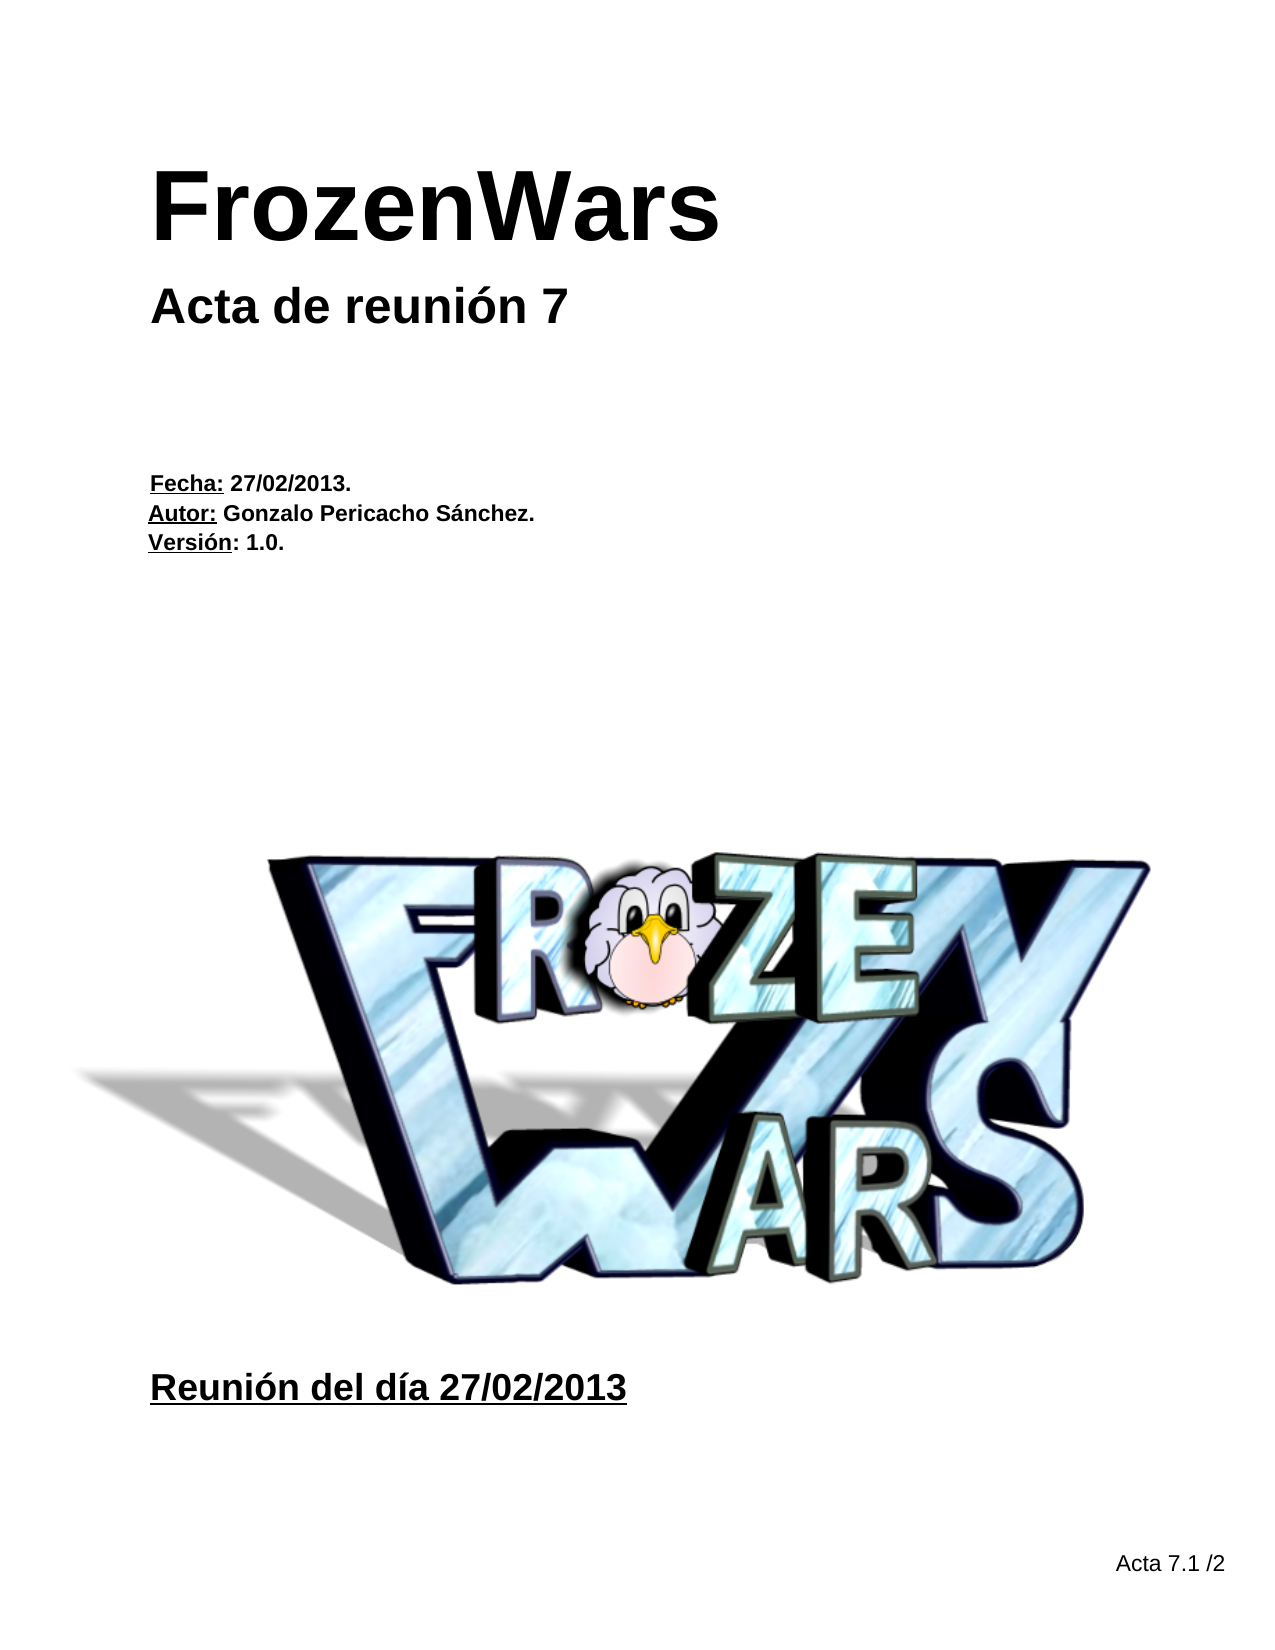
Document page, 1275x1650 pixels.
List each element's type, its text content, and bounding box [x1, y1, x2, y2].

text FrozenWars [150, 150, 1125, 262]
text Acta de reunión 7 [150, 278, 1125, 334]
text Versión: 1.0. [148, 530, 1108, 555]
picture [59, 847, 1152, 1286]
text Autor: Gonzalo Pericacho Sánchez. [148, 500, 1108, 526]
text Fecha: 27/02/2013. [150, 471, 1125, 497]
text Reunión del día 27/02/2013 [150, 1366, 1125, 1408]
